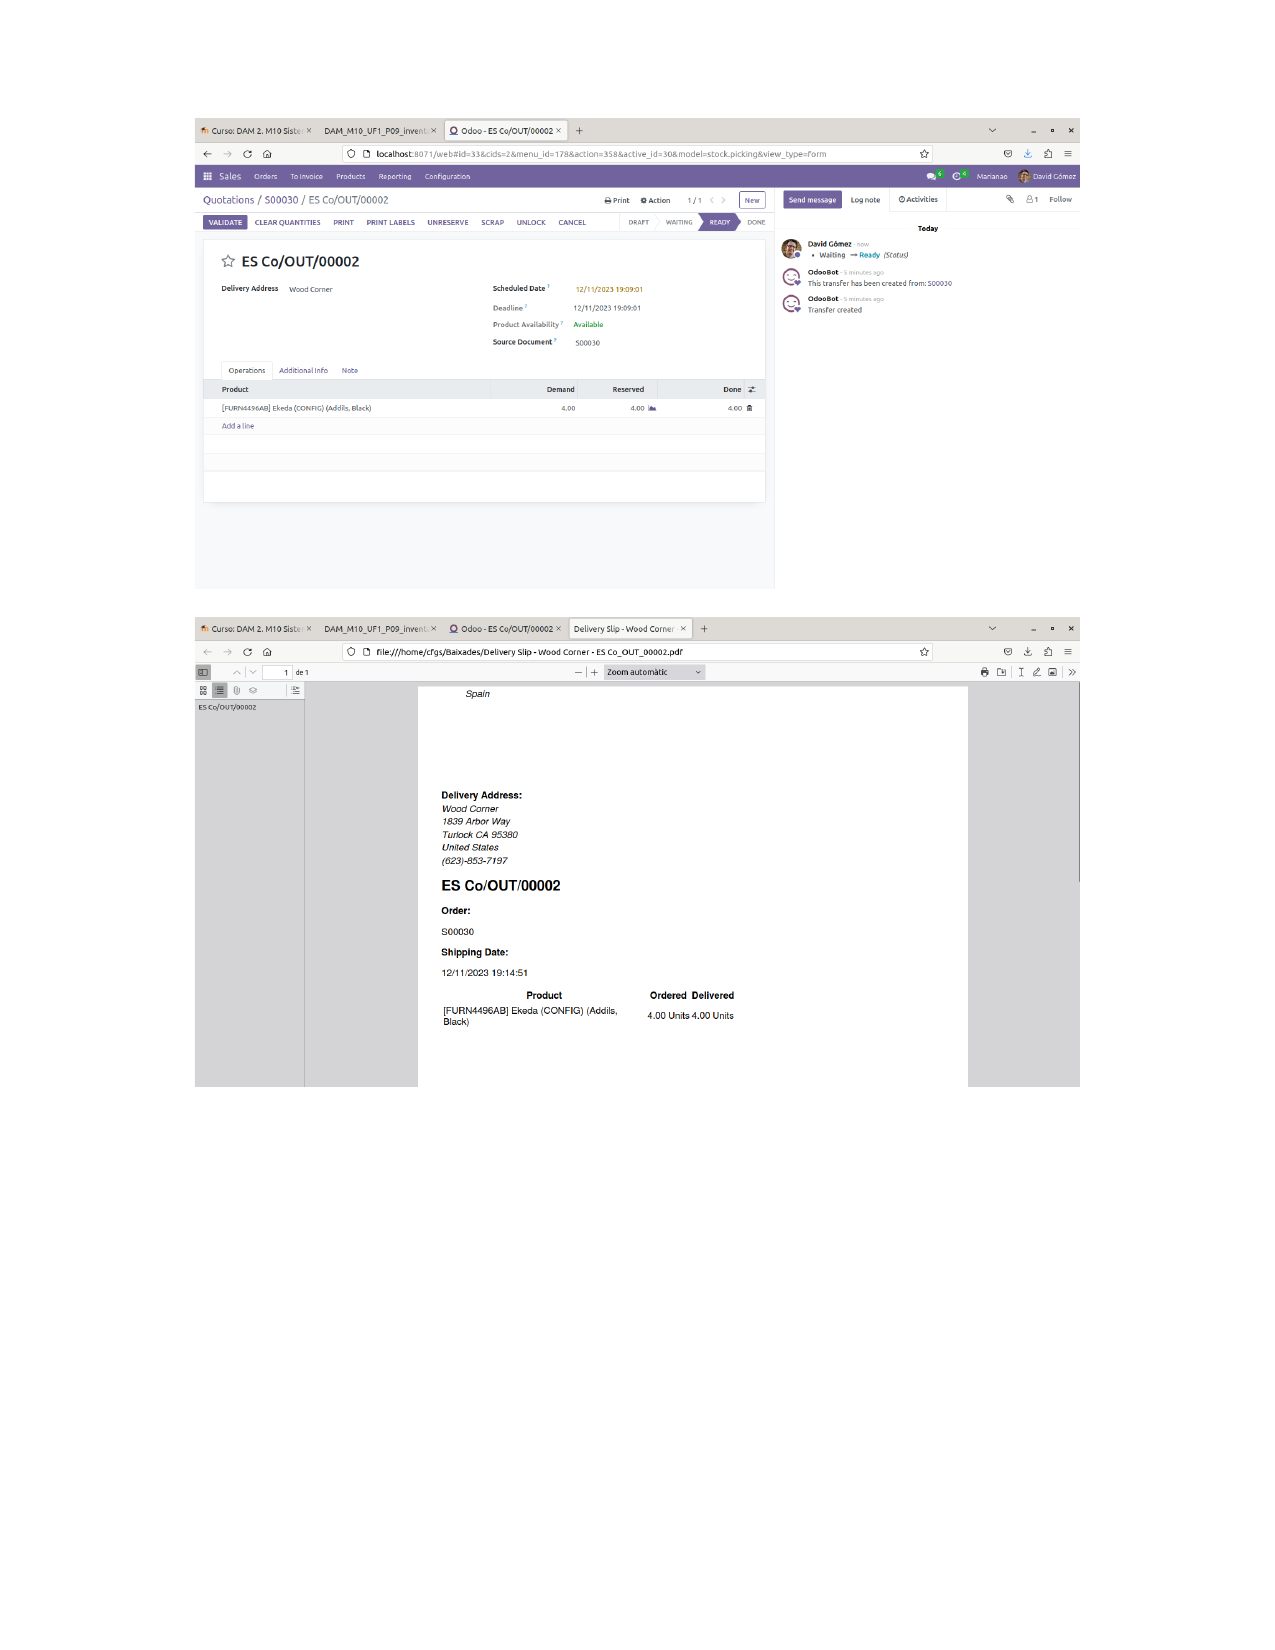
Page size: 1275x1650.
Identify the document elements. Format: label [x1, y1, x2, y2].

picture [194, 617, 1080, 1087]
picture [194, 118, 1080, 589]
